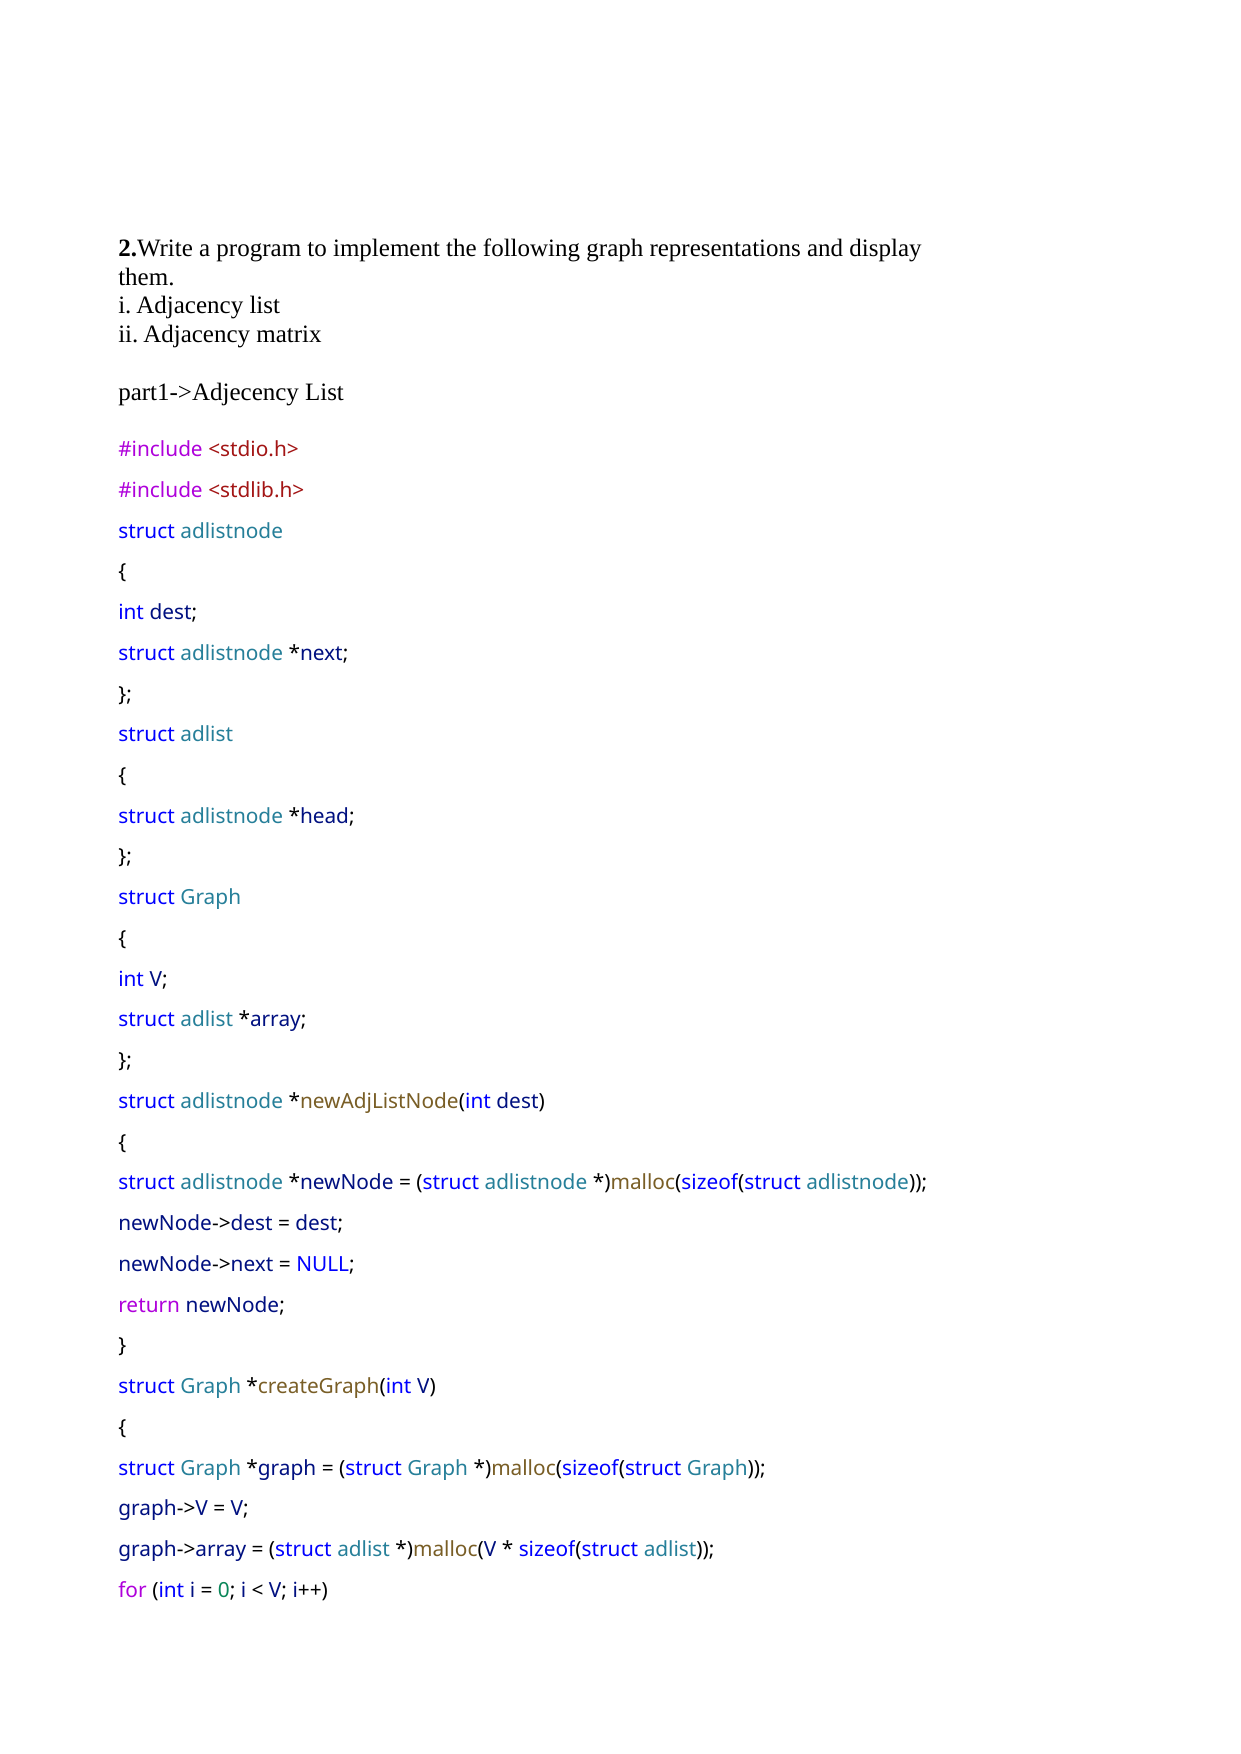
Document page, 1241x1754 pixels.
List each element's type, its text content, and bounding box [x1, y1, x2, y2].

text newNode->next = NULL; [118, 1237, 1122, 1277]
text graph->V = V; [118, 1481, 1122, 1522]
text #include <stdio.h> [118, 434, 1122, 463]
text struct Graph *graph = (struct Graph *)malloc(sizeof(struct Graph)); [118, 1440, 1122, 1481]
text 2.Write a program to implement the following graph representations and display [118, 233, 1122, 262]
text int dest; [118, 585, 1122, 626]
text { [118, 544, 1122, 585]
text struct adlistnode *newNode = (struct adlistnode *)malloc(sizeof(struct adlistnode)); [118, 1155, 1122, 1196]
text #include <stdlib.h> [118, 463, 1122, 503]
text for (int i = 0; i < V; i++) [118, 1562, 1122, 1603]
text { [118, 911, 1122, 952]
text struct Graph *createGraph(int V) [118, 1359, 1122, 1399]
text struct adlist [118, 707, 1122, 748]
text struct adlistnode *head; [118, 789, 1122, 829]
text struct adlistnode *newAdjListNode(int dest) [118, 1074, 1122, 1114]
text int V; [118, 952, 1122, 992]
text struct Graph [118, 870, 1122, 911]
text }; [118, 666, 1122, 707]
text }; [118, 829, 1122, 870]
text graph->array = (struct adlist *)malloc(V * sizeof(struct adlist)); [118, 1522, 1122, 1562]
text return newNode; [118, 1277, 1122, 1318]
text newNode->dest = dest; [118, 1196, 1122, 1237]
text struct adlistnode [118, 503, 1122, 544]
text struct adlist *array; [118, 992, 1122, 1033]
text part1->Adjecency List [118, 377, 1122, 406]
text { [118, 1399, 1122, 1440]
text { [118, 1114, 1122, 1155]
text struct adlistnode *next; [118, 626, 1122, 666]
text them. [118, 262, 1122, 291]
text } [118, 1318, 1122, 1359]
text i. Adjacency list [118, 291, 1122, 319]
text }; [118, 1033, 1122, 1074]
text { [118, 748, 1122, 789]
text ii. Adjacency matrix [118, 319, 1122, 348]
